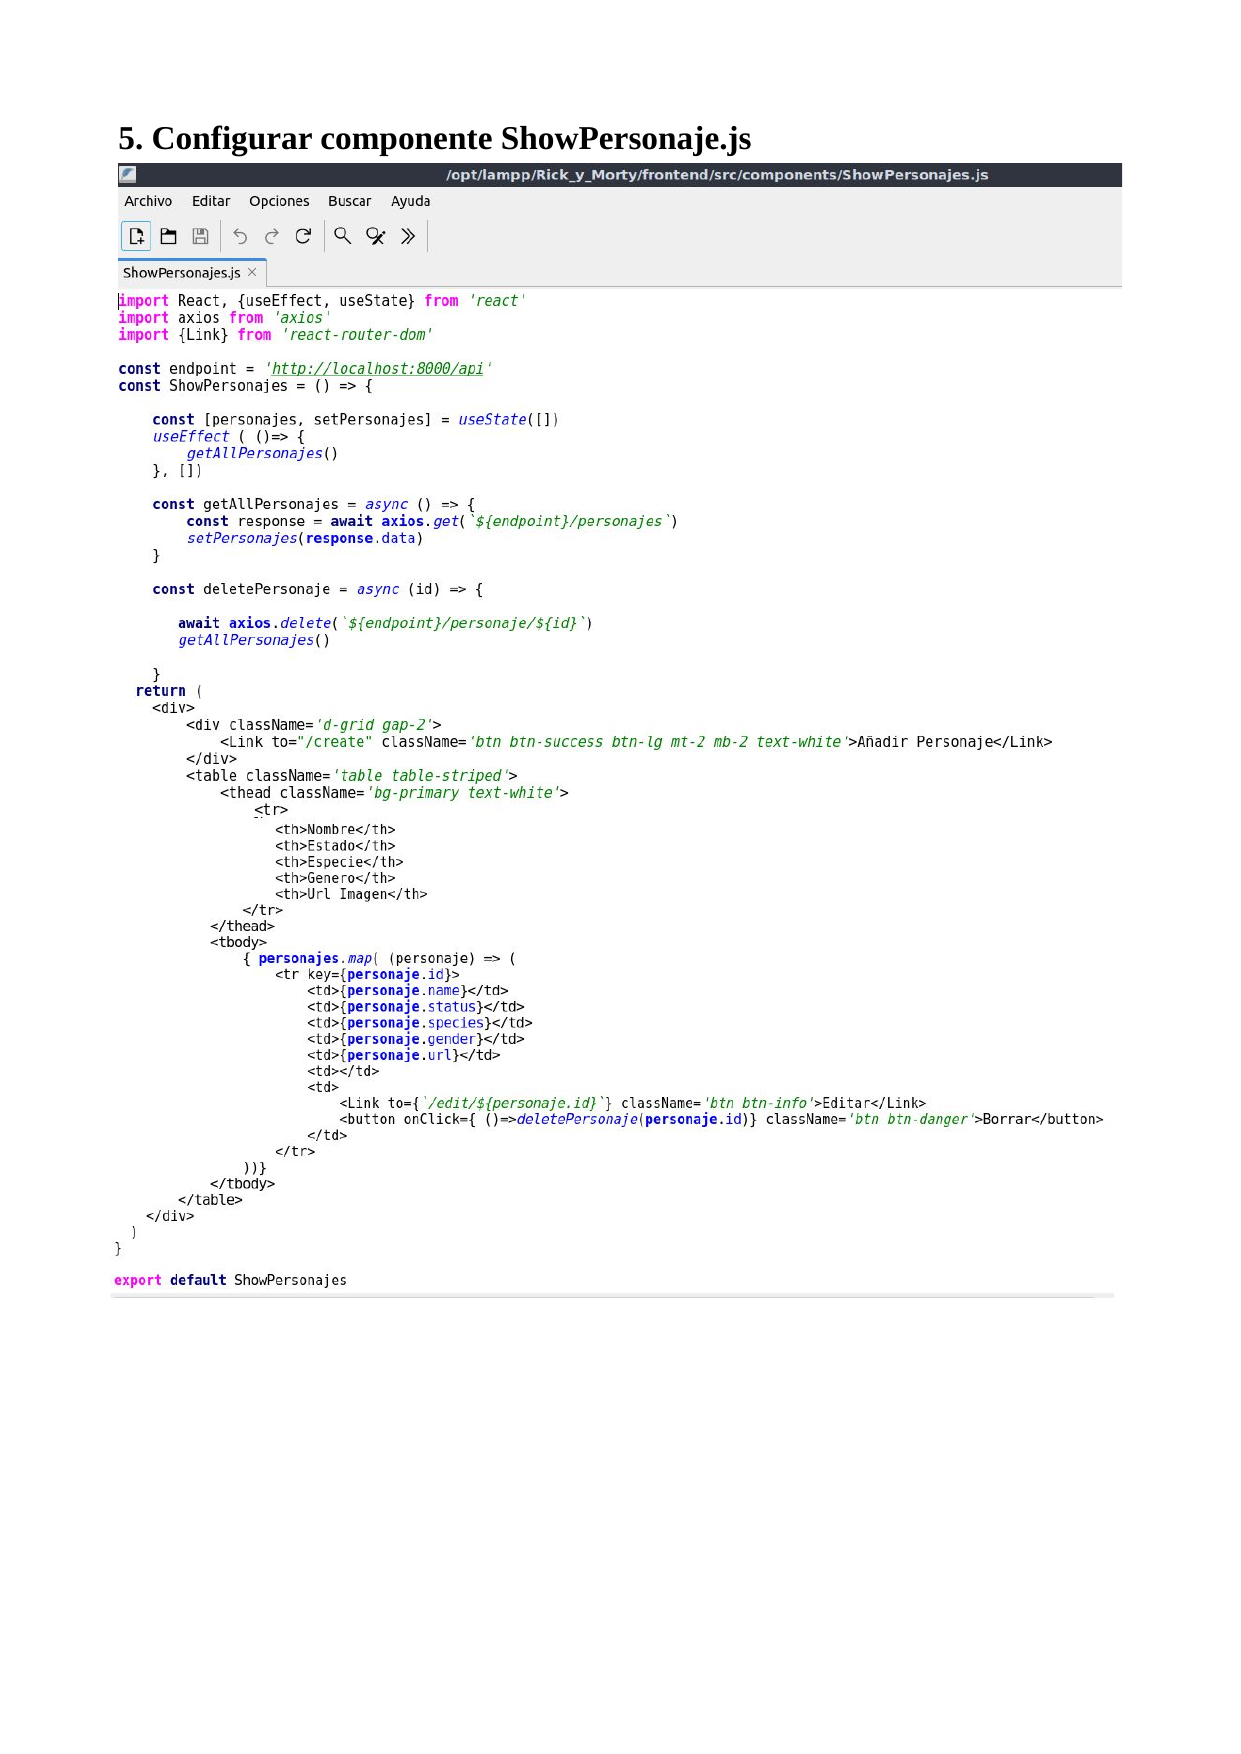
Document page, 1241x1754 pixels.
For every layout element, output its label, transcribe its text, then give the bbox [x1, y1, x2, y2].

subtitle 5. Configurar componente ShowPersonaje.js [118, 118, 1122, 156]
picture [110, 163, 1123, 1298]
